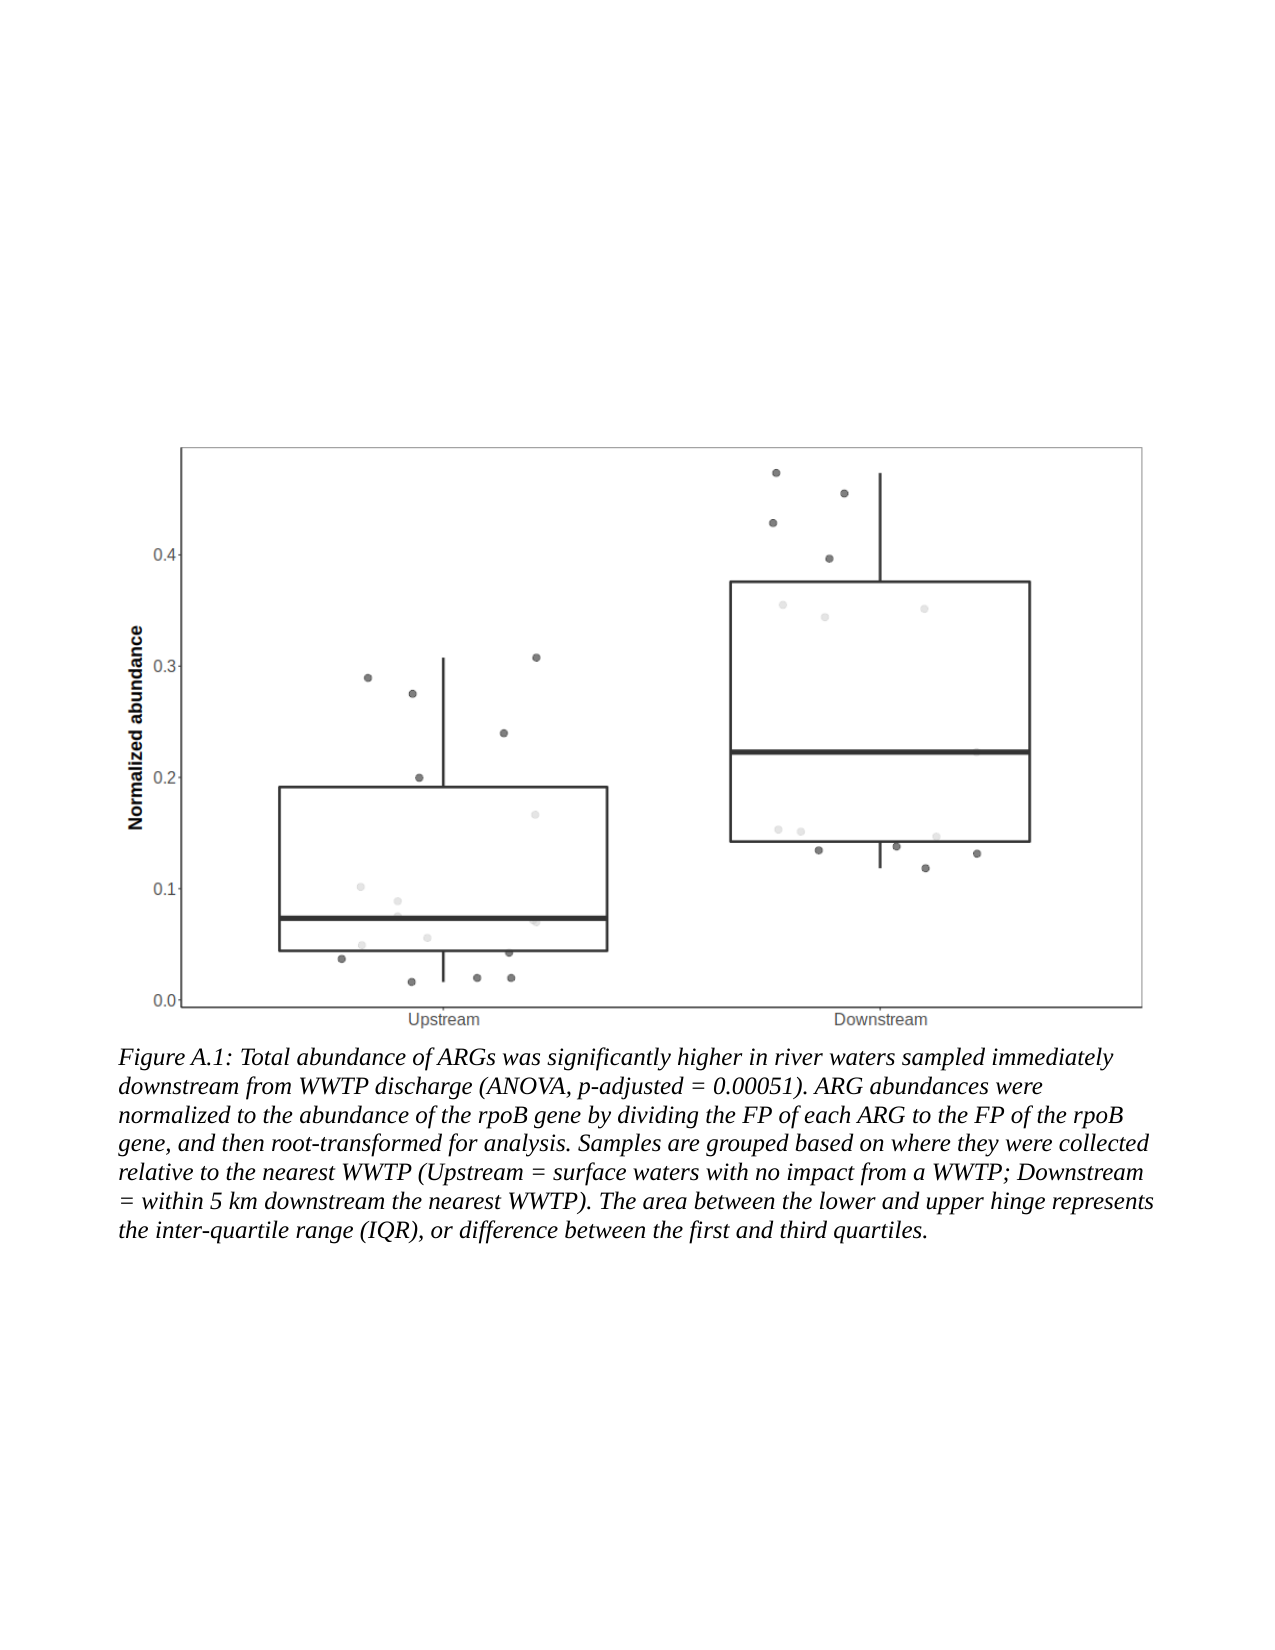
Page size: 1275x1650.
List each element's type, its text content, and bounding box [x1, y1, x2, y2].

picture [118, 419, 1157, 1043]
text Figure A.1: Total abundance of ARGs was significantly higher in river waters sampled immediately downstream from WWTP discharge (ANOVA, p-adjusted = 0.00051). ARG abundances were normalized to the abundance of the rpoB gene by dividing the FP of each ARG to the FP of the rpoB gene, and then root-transformed for analysis. Samples are grouped based on where they were collected relative to the nearest WWTP (Upstream = surface waters with no impact from a WWTP; Downstream = within 5 km downstream the nearest WWTP). The area between the lower and upper hinge represents the inter-quartile range (IQR), or difference between the first and third quartiles. [118, 1043, 1157, 1243]
